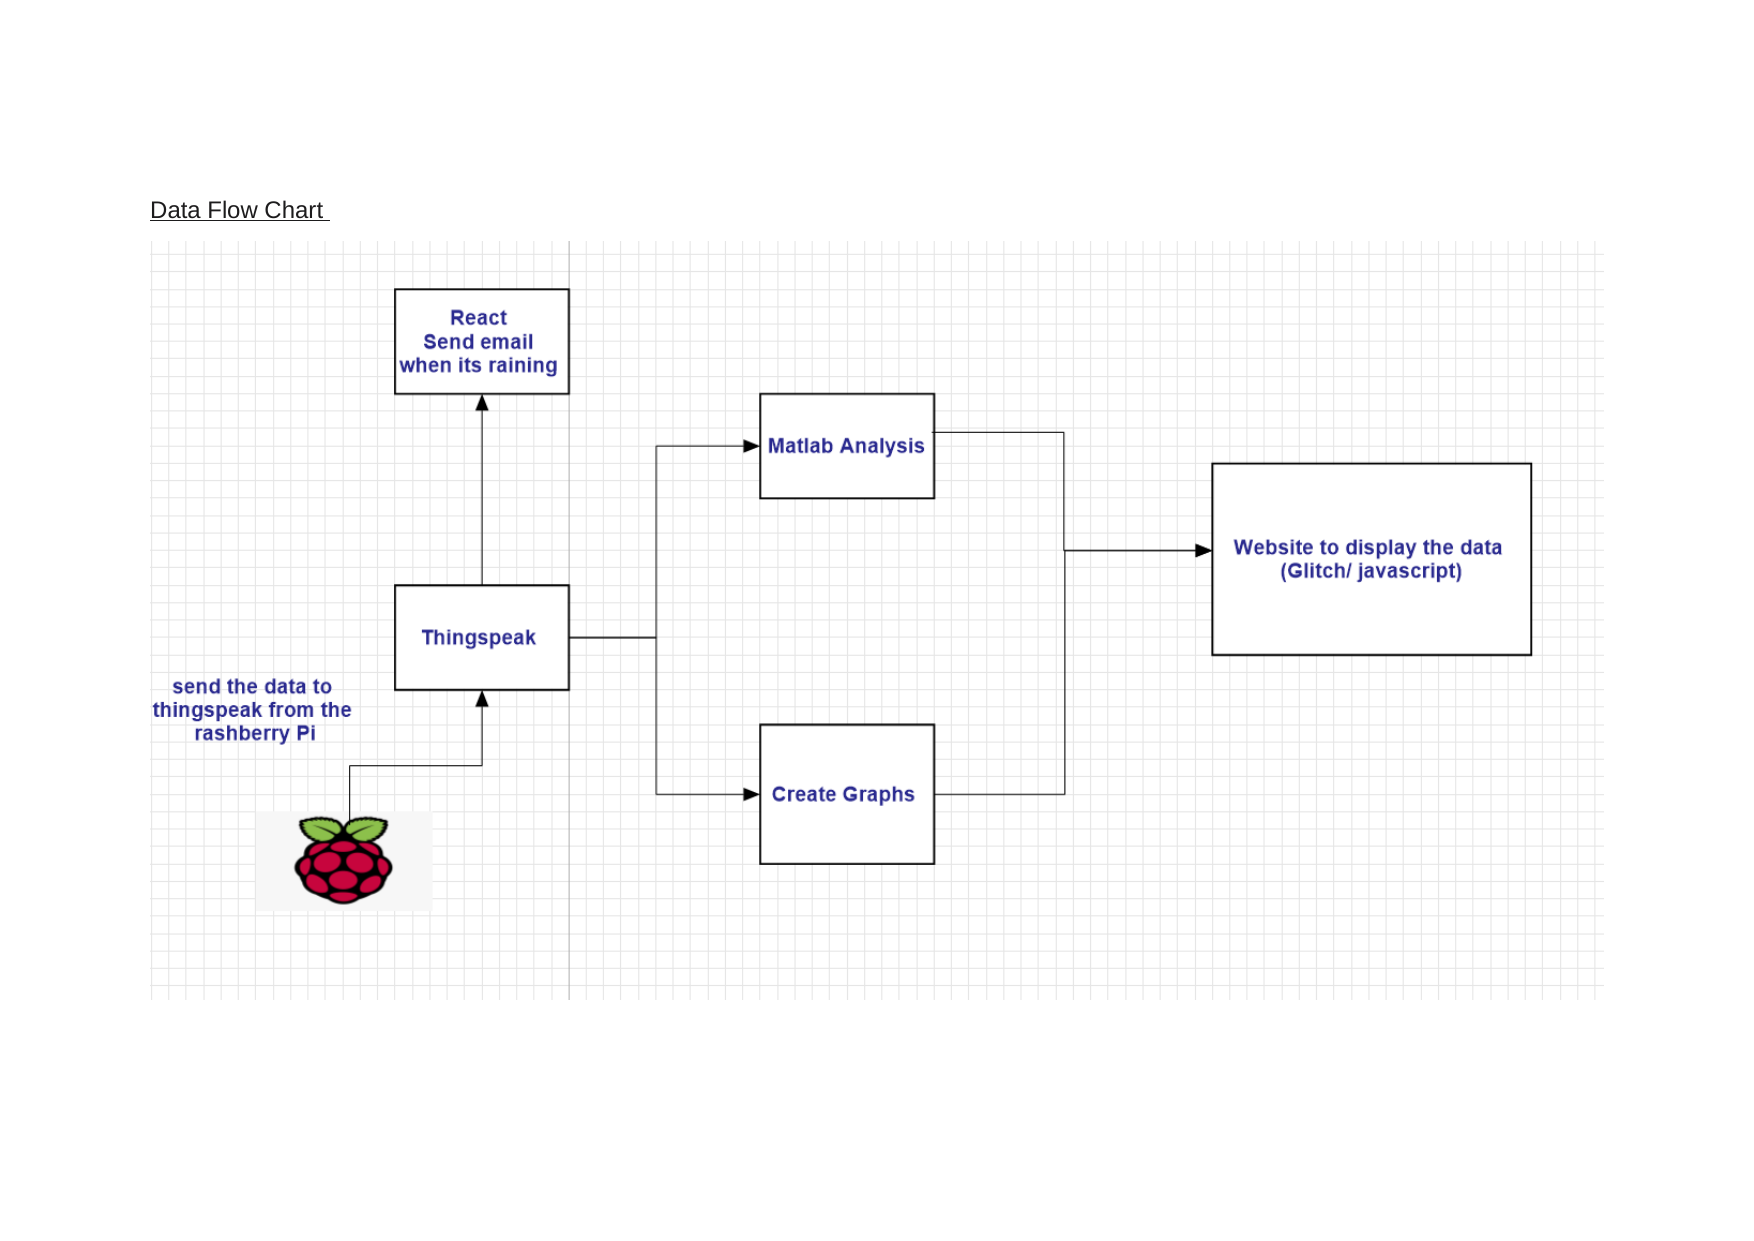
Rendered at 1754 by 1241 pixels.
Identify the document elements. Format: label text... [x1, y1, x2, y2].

text Data Flow Chart [150, 196, 1604, 223]
